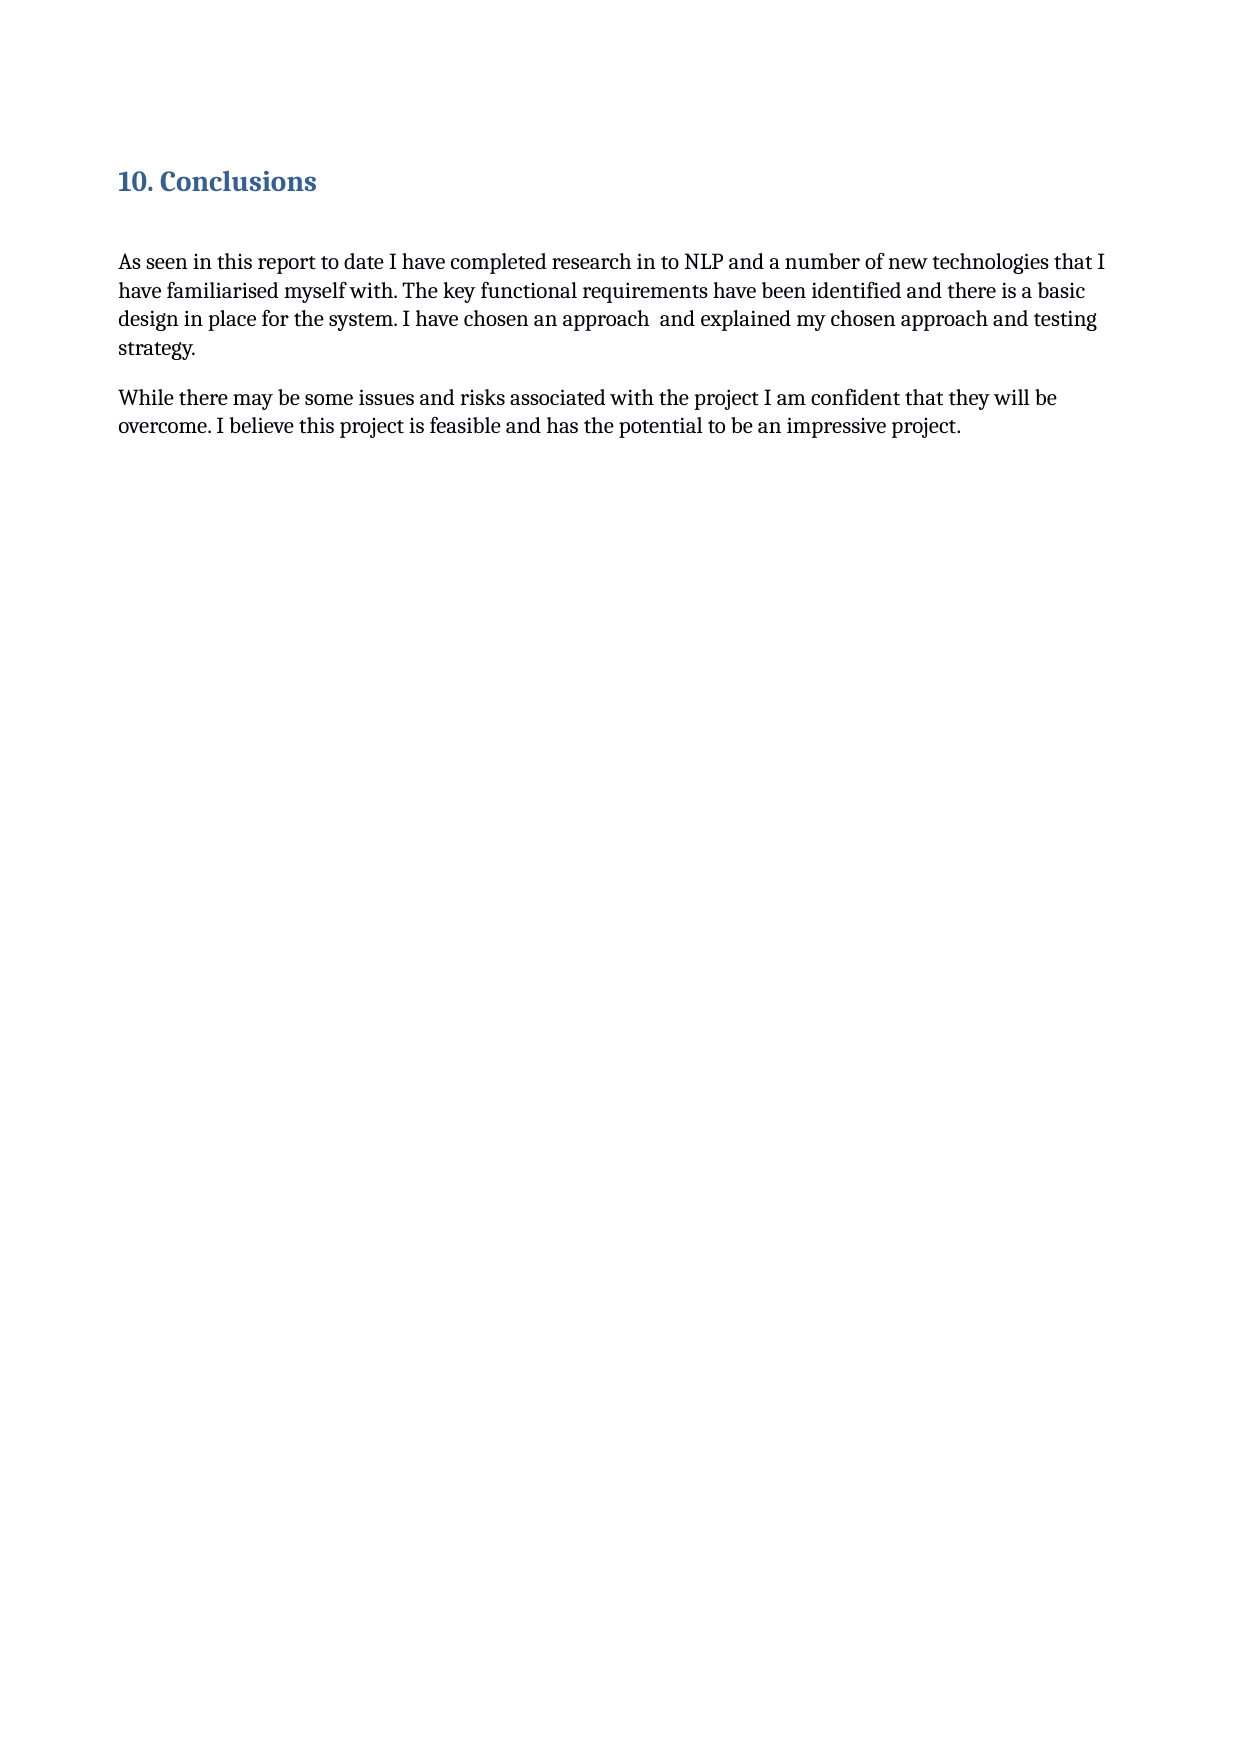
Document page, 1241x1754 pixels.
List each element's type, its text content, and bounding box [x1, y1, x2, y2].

text 10. Conclusions [118, 168, 1122, 197]
text As seen in this report to date I have completed research in to NLP and a number of new technologies that I have familiarised myself with. The key functional requirements have been identified and there is a basic design in place for the system. I have chosen an approach and explained my chosen approach and testing strategy. [118, 246, 1122, 361]
text While there may be some issues and risks associated with the project I am confident that they will be overcome. I believe this project is feasible and has the potential to be an impressive project. [118, 382, 1122, 440]
